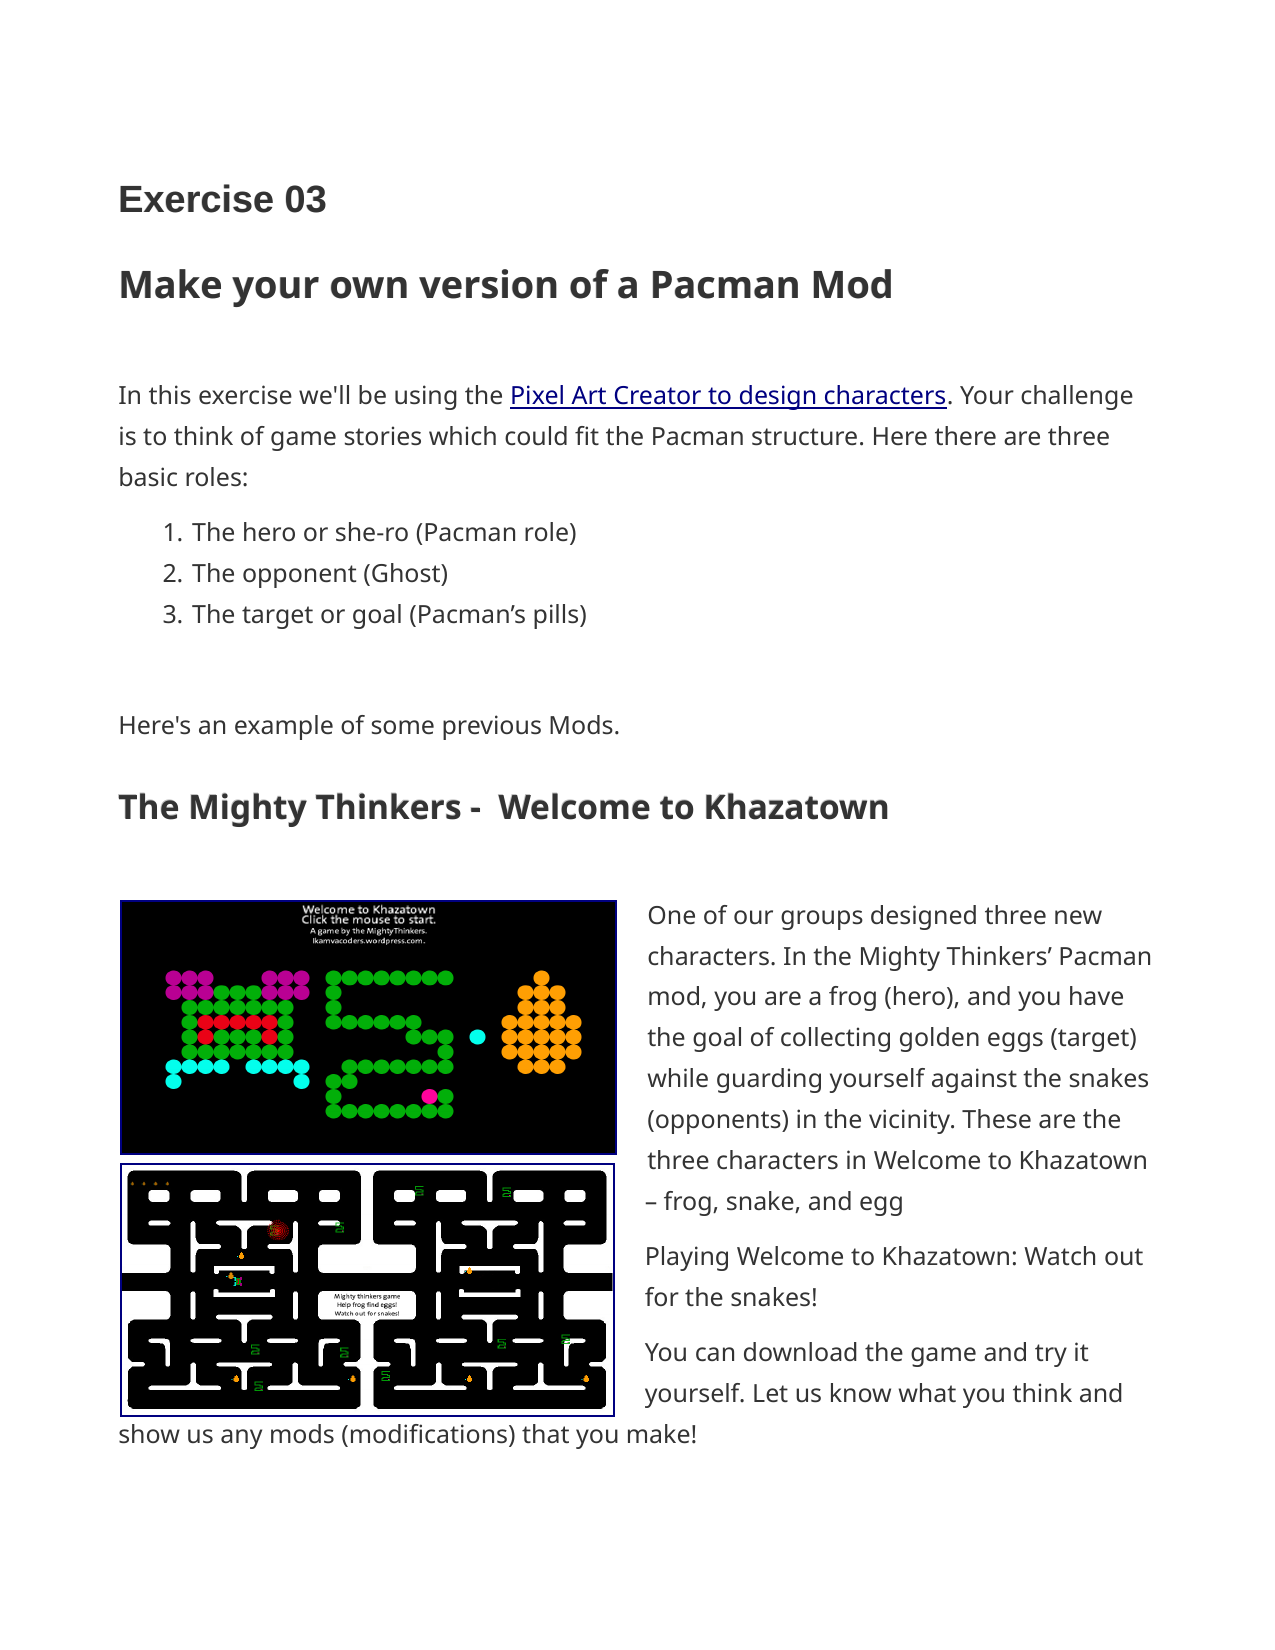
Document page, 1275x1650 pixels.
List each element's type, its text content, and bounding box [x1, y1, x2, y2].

text In this exercise we'll be using the Pixel Art Creator to design characters. Your challenge is to think of game stories which could fit the Pacman structure. Here there are three basic roles: [118, 378, 1157, 494]
text One of our groups designed three new characters. In the Mighty Thinkers’ Pacman mod, you are a frog (hero), and you have the goal of collecting golden eggs (target) while guarding yourself against the snakes (opponents) in the vicinity. These are the three characters in Welcome to Khazatown – frog, snake, and egg [118, 897, 1157, 1217]
list The opponent (Ghost) [162, 556, 1157, 590]
text You can download the game and try it yourself. Let us know what you think and show us any mods (modifications) that you make! [118, 1335, 1157, 1451]
subtitle Exercise 03 [118, 177, 1157, 221]
list The hero or she-ro (Pacman role) [162, 515, 1157, 549]
subtitle The Mighty Thinkers - Welcome to Khazatown [118, 784, 1157, 829]
picture [122, 902, 615, 1153]
picture [122, 1165, 613, 1415]
subtitle Make your own version of a Pacman Mod [118, 258, 1157, 310]
list The target or goal (Pacman’s pills) [162, 597, 1157, 631]
text Here's an example of some previous Mods. [118, 707, 1157, 742]
text Playing Welcome to Khazatown: Watch out for the snakes! [615, 1239, 1157, 1313]
